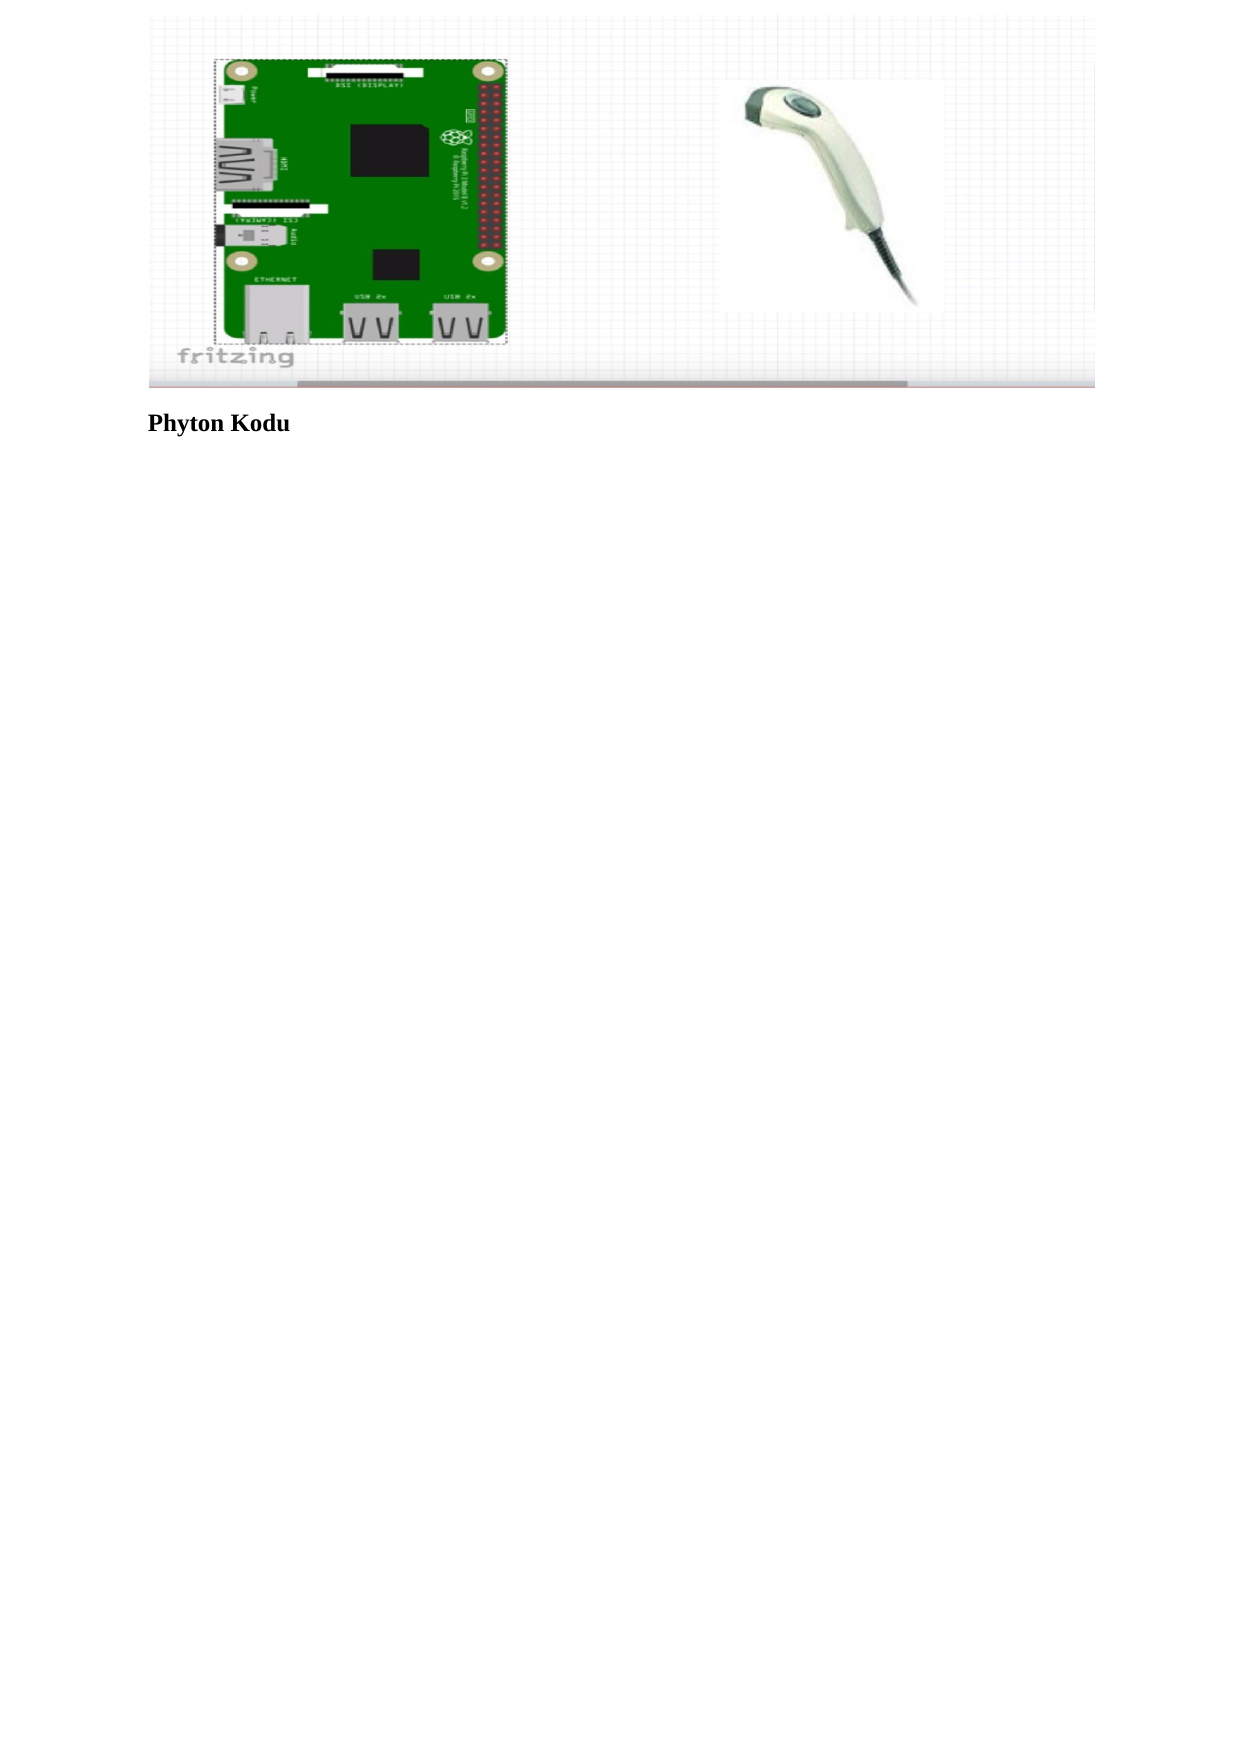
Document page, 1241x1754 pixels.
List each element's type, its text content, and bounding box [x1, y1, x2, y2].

text Phyton Kodu [148, 408, 1093, 436]
